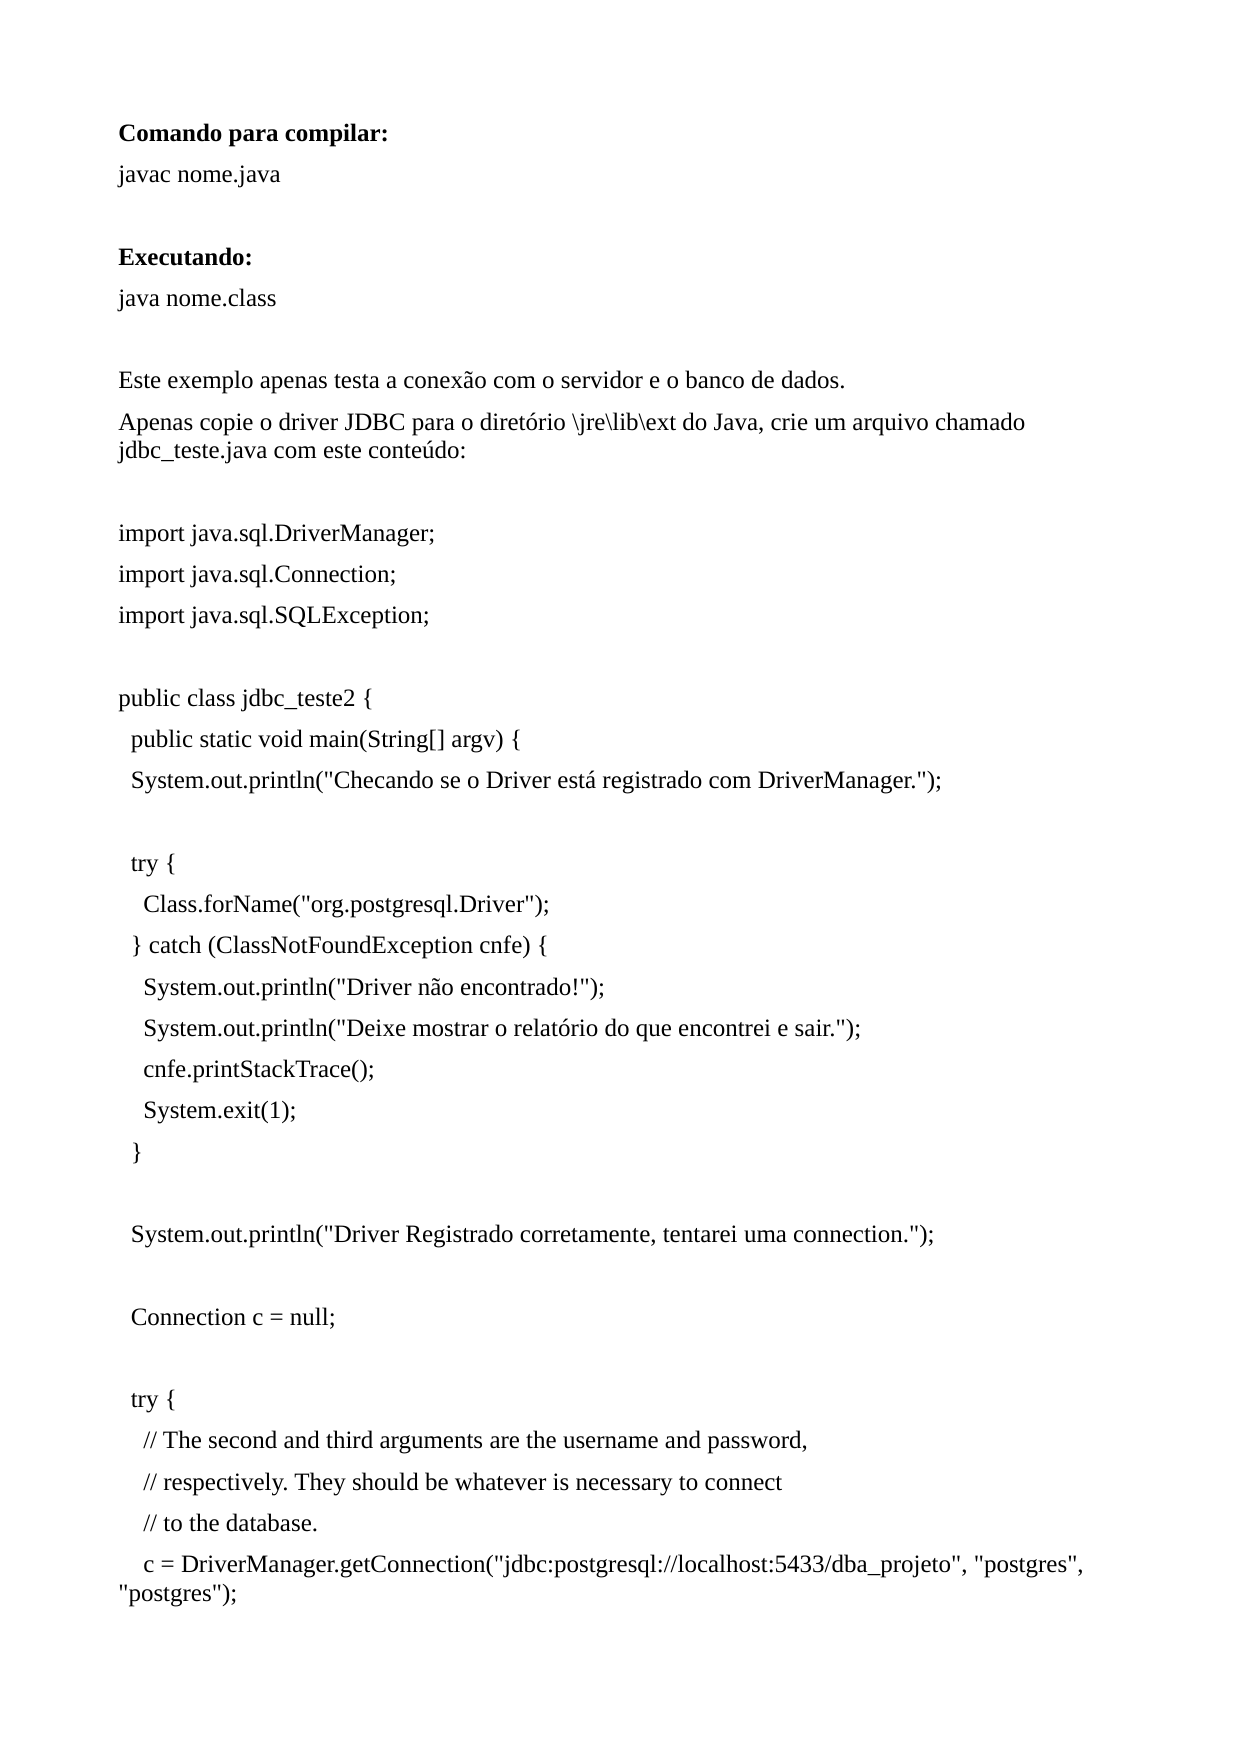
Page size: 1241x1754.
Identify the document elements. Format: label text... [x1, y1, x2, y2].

text System.out.println("Driver não encontrado!"); [118, 972, 1122, 1001]
text } catch (ClassNotFoundException cnfe) { [118, 931, 1122, 959]
text Este exemplo apenas testa a conexão com o servidor e o banco de dados. [118, 366, 1122, 394]
text import java.sql.SQLException; [118, 601, 1122, 629]
text Class.forName("org.postgresql.Driver"); [118, 889, 1122, 918]
text System.out.println("Deixe mostrar o relatório do que encontrei e sair."); [118, 1013, 1122, 1042]
text Executando: [118, 242, 1122, 271]
text c = DriverManager.getConnection("jdbc:postgresql://localhost:5433/dba_projeto", "postgres", "postgres"); [118, 1549, 1122, 1607]
text Apenas copie o driver JDBC para o diretório \jre\lib\ext do Java, crie um arquivo chamado jdbc_teste.java com este conteúdo: [118, 407, 1122, 464]
text java nome.class [118, 283, 1122, 312]
text // to the database. [118, 1508, 1122, 1537]
text // respectively. They should be whatever is necessary to connect [118, 1467, 1122, 1496]
text try { [118, 1384, 1122, 1413]
text } [118, 1137, 1122, 1166]
text System.exit(1); [118, 1096, 1122, 1124]
text cnfe.printStackTrace(); [118, 1054, 1122, 1083]
text Comando para compilar: [118, 118, 1122, 147]
text javac nome.java [118, 159, 1122, 188]
text Connection c = null; [118, 1302, 1122, 1331]
text try { [118, 848, 1122, 877]
text public class jdbc_teste2 { [118, 683, 1122, 712]
text // The second and third arguments are the username and password, [118, 1426, 1122, 1454]
text System.out.println("Checando se o Driver está registrado com DriverManager."); [118, 766, 1122, 794]
text import java.sql.DriverManager; [118, 518, 1122, 547]
text System.out.println("Driver Registrado corretamente, tentarei uma connection."); [118, 1219, 1122, 1248]
text public static void main(String[] argv) { [118, 724, 1122, 753]
text import java.sql.Connection; [118, 559, 1122, 588]
